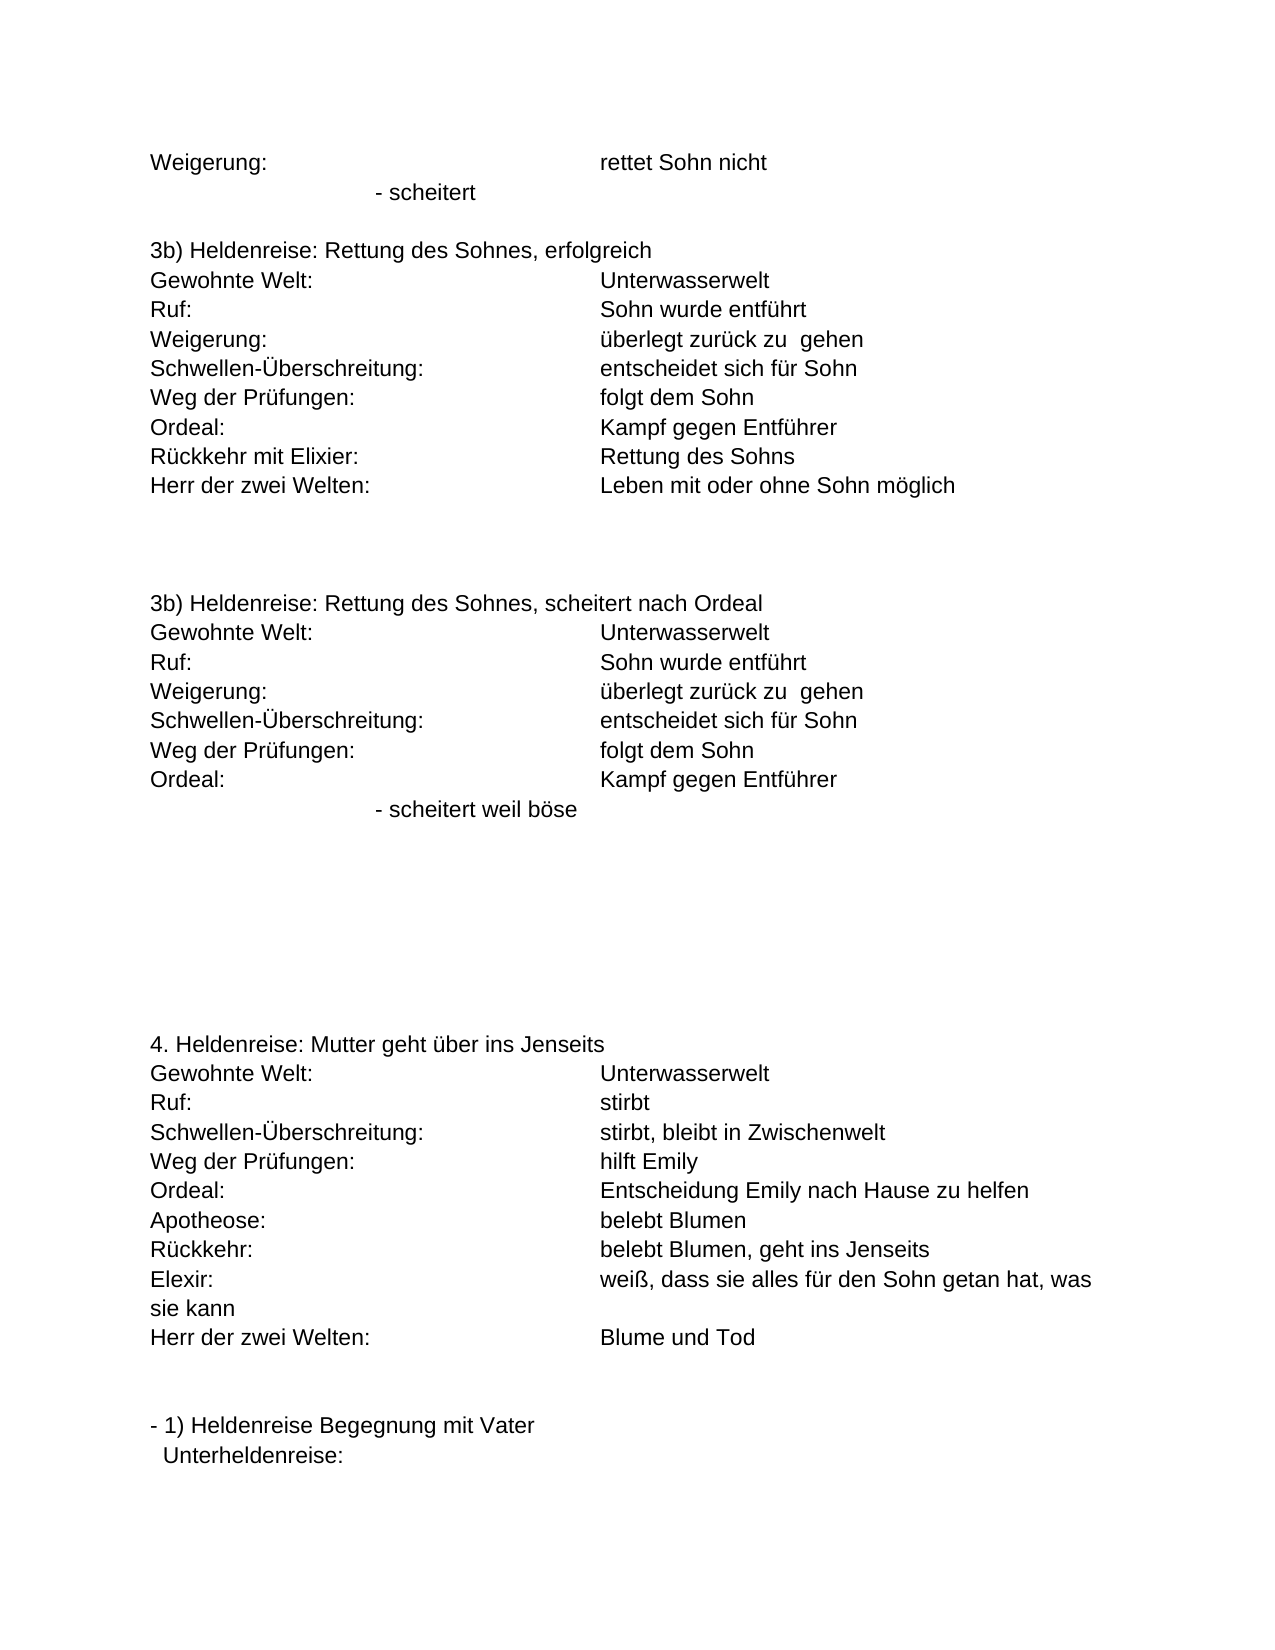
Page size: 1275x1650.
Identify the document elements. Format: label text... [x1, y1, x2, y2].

text Unterheldenreise: [150, 1442, 1125, 1468]
text - 1) Heldenreise Begegnung mit Vater [150, 1413, 1125, 1439]
text Rückkehr: belebt Blumen, geht ins Jenseits [150, 1237, 1125, 1262]
text Weigerung: überlegt zurück zu gehen [150, 679, 1125, 704]
text Ruf: stirbt [150, 1090, 1125, 1116]
text Apotheose: belebt Blumen [150, 1207, 1125, 1233]
text 3b) Heldenreise: Rettung des Sohnes, erfolgreich [150, 238, 1125, 264]
text Weg der Prüfungen: hilft Emily [150, 1149, 1125, 1174]
text - scheitert [150, 179, 1125, 205]
text Gewohnte Welt: Unterwasserwelt [150, 620, 1125, 646]
text Schwellen-Überschreitung: stirbt, bleibt in Zwischenwelt [150, 1119, 1125, 1145]
text Ordeal: Kampf gegen Entführer [150, 414, 1125, 440]
text Rückkehr mit Elixier: Rettung des Sohns [150, 444, 1125, 469]
text Gewohnte Welt: Unterwasserwelt [150, 1061, 1125, 1086]
text Weg der Prüfungen: folgt dem Sohn [150, 737, 1125, 763]
text 4. Heldenreise: Mutter geht über ins Jenseits [150, 1031, 1125, 1057]
text Ruf: Sohn wurde entführt [150, 297, 1125, 322]
text Gewohnte Welt: Unterwasserwelt [150, 267, 1125, 293]
text Weg der Prüfungen: folgt dem Sohn [150, 385, 1125, 411]
text - scheitert weil böse [150, 796, 1125, 822]
text Weigerung: überlegt zurück zu gehen [150, 326, 1125, 352]
text Weigerung: rettet Sohn nicht [150, 150, 1125, 176]
text Ruf: Sohn wurde entführt [150, 649, 1125, 675]
text Ordeal: Entscheidung Emily nach Hause zu helfen [150, 1178, 1125, 1204]
text Ordeal: Kampf gegen Entführer [150, 767, 1125, 792]
text Herr der zwei Welten: Blume und Tod [150, 1325, 1125, 1351]
text 3b) Heldenreise: Rettung des Sohnes, scheitert nach Ordeal [150, 591, 1125, 616]
text Schwellen-Überschreitung: entscheidet sich für Sohn [150, 708, 1125, 734]
text Elexir: weiß, dass sie alles für den Sohn getan hat, was sie kann [150, 1266, 1125, 1321]
text Herr der zwei Welten: Leben mit oder ohne Sohn möglich [150, 473, 1125, 499]
text Schwellen-Überschreitung: entscheidet sich für Sohn [150, 356, 1125, 381]
